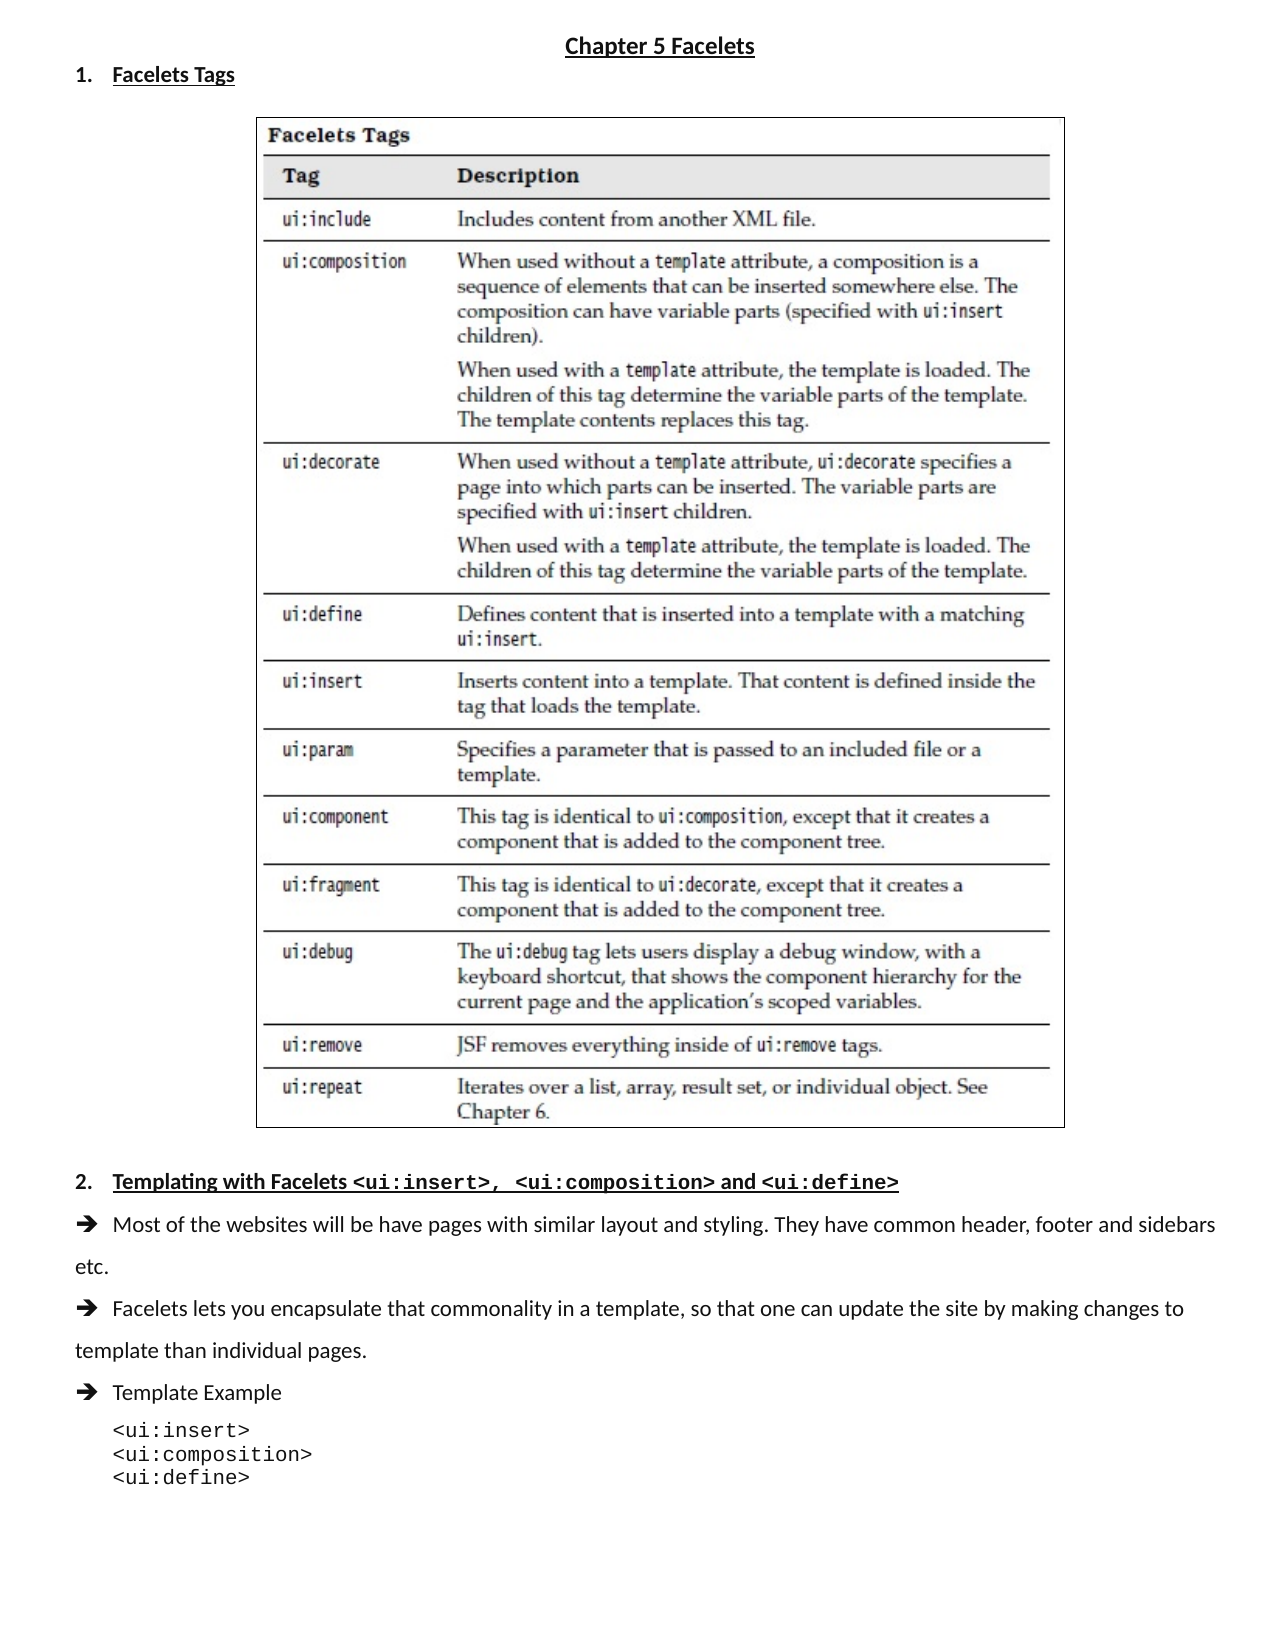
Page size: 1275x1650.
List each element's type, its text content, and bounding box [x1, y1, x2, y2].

list Template Example [75, 1378, 1245, 1406]
text 1. Facelets Tags [75, 61, 1245, 88]
text 2. Templating with Facelets <ui:insert>, <ui:composition> and <ui:define> [75, 1167, 1245, 1196]
text <ui:composition> [75, 1444, 1245, 1467]
text Chapter 5 Facelets [75, 30, 1245, 61]
picture [259, 119, 1061, 1125]
list Most of the websites will be have pages with similar layout and styling. They have common header, footer and sidebars etc. [75, 1210, 1245, 1280]
text <ui:define> [75, 1467, 1245, 1491]
text <ui:insert> [75, 1420, 1245, 1444]
list Facelets lets you encapsulate that commonality in a template, so that one can update the site by making changes to template than individual pages. [75, 1294, 1245, 1364]
